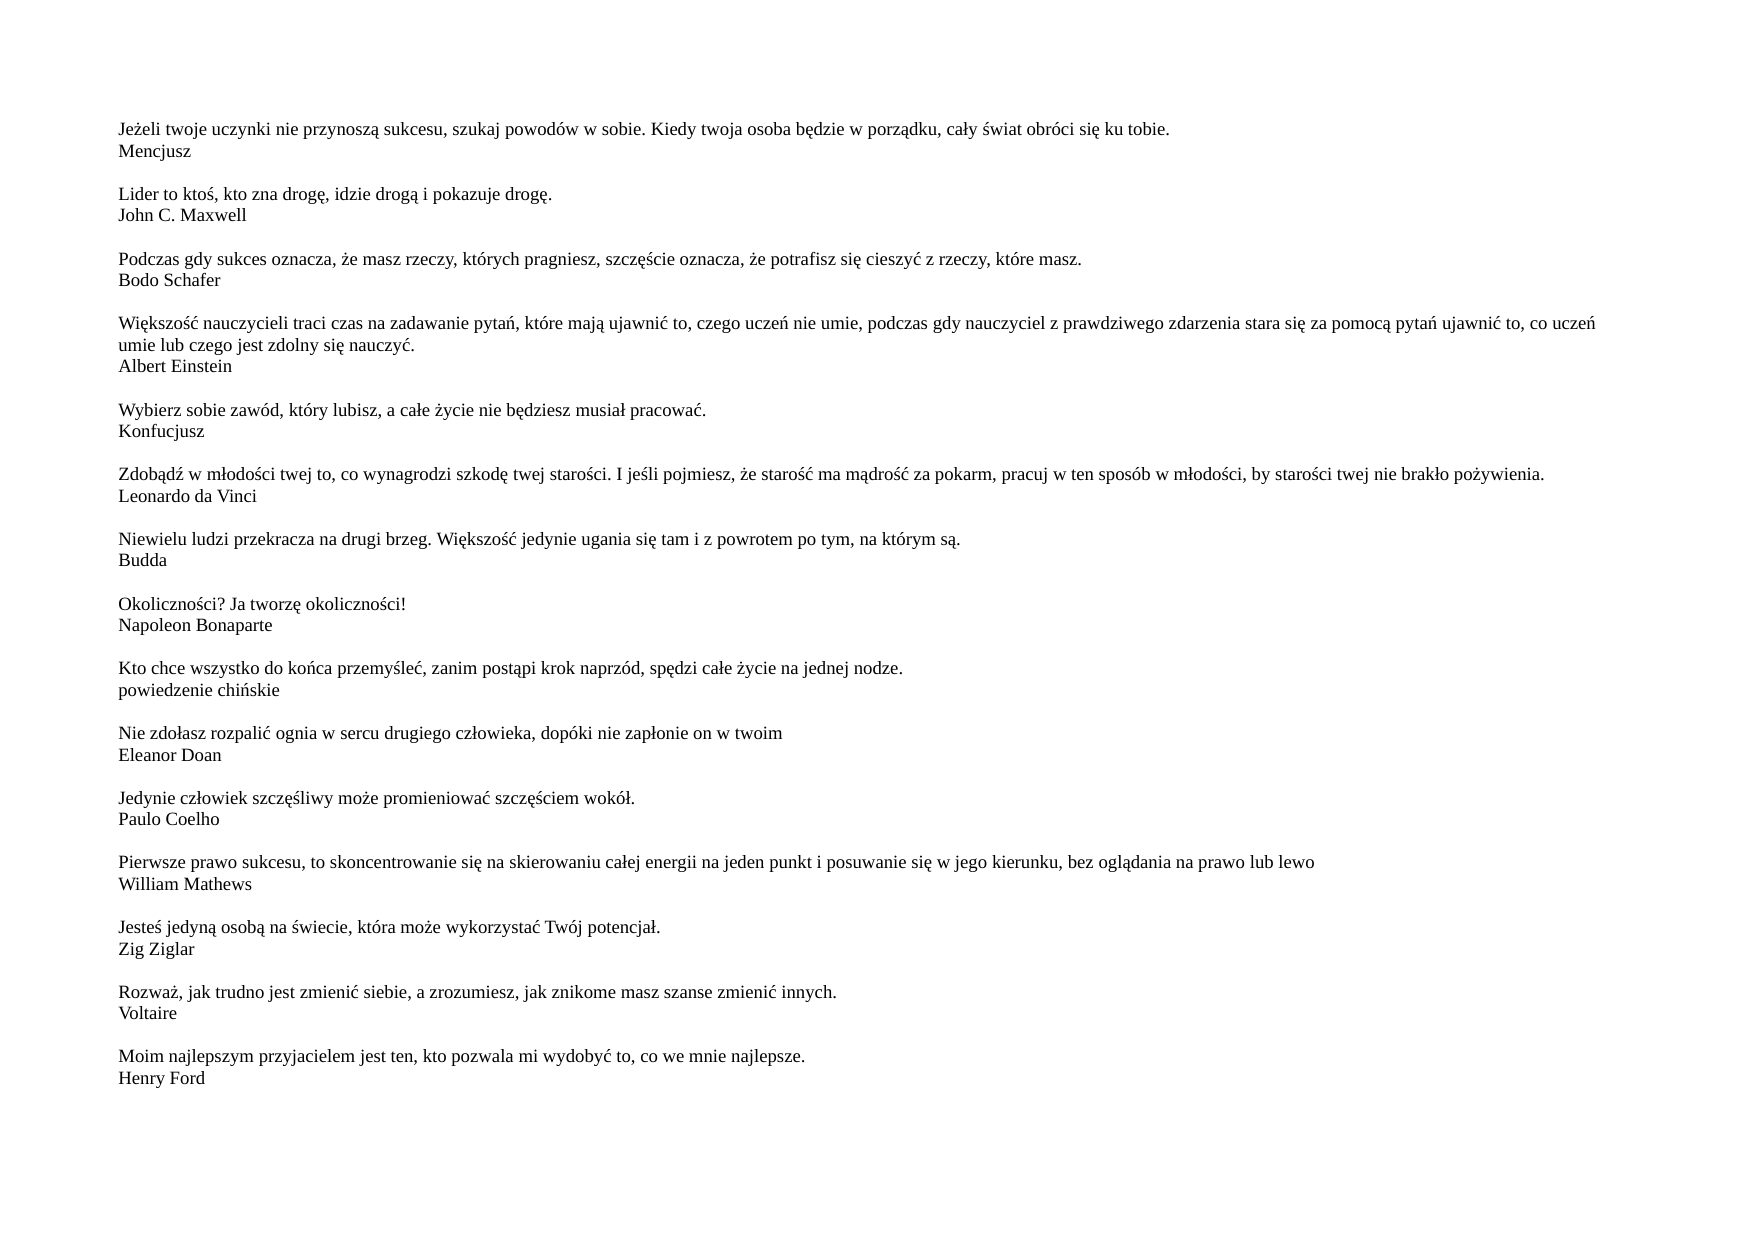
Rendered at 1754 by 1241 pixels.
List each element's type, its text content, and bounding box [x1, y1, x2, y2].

text Nie zdołasz rozpalić ognia w sercu drugiego człowieka, dopóki nie zapłonie on w twoim [118, 722, 1636, 743]
text Jeżeli twoje uczynki nie przynoszą sukcesu, szukaj powodów w sobie. Kiedy twoja osoba będzie w porządku, cały świat obróci się ku tobie. [118, 118, 1636, 140]
text Rozważ, jak trudno jest zmienić siebie, a zrozumiesz, jak znikome masz szanse zmienić innych. [118, 981, 1636, 1002]
text Okoliczności? Ja tworzę okoliczności! [118, 592, 1636, 614]
text Jesteś jedyną osobą na świecie, która może wykorzystać Twój potencjał. [118, 916, 1636, 937]
text Napoleon Bonaparte [118, 614, 1636, 636]
text Leonardo da Vinci [118, 485, 1636, 506]
text Jedynie człowiek szczęśliwy może promieniować szczęściem wokół. [118, 787, 1636, 808]
text Podczas gdy sukces oznacza, że masz rzeczy, których pragniesz, szczęście oznacza, że potrafisz się cieszyć z rzeczy, które masz. [118, 247, 1636, 269]
text Eleanor Doan [118, 743, 1636, 765]
text Większość nauczycieli traci czas na zadawanie pytań, które mają ujawnić to, czego uczeń nie umie, podczas gdy nauczyciel z prawdziwego zdarzenia stara się za pomocą pytań ujawnić to, co uczeń umie lub czego jest zdolny się nauczyć. [118, 312, 1636, 355]
text powiedzenie chińskie [118, 679, 1636, 700]
text Voltaire [118, 1002, 1636, 1024]
text Paulo Coelho [118, 808, 1636, 830]
text Albert Einstein [118, 355, 1636, 377]
text Niewielu ludzi przekracza na drugi brzeg. Większość jedynie ugania się tam i z powrotem po tym, na którym są. [118, 528, 1636, 549]
text William Mathews [118, 873, 1636, 894]
text Pierwsze prawo sukcesu, to skoncentrowanie się na skierowaniu całej energii na jeden punkt i posuwanie się w jego kierunku, bez oglądania na prawo lub lewo [118, 851, 1636, 873]
text Kto chce wszystko do końca przemyśleć, zanim postąpi krok naprzód, spędzi całe życie na jednej nodze. [118, 657, 1636, 679]
text Zig Ziglar [118, 937, 1636, 959]
text Mencjusz [118, 140, 1636, 161]
text Lider to ktoś, kto zna drogę, idzie drogą i pokazuje drogę. [118, 183, 1636, 204]
text Budda [118, 549, 1636, 571]
text Henry Ford [118, 1067, 1636, 1088]
text John C. Maxwell [118, 204, 1636, 226]
text Bodo Schafer [118, 269, 1636, 291]
text Moim najlepszym przyjacielem jest ten, kto pozwala mi wydobyć to, co we mnie najlepsze. [118, 1045, 1636, 1067]
text Konfucjusz [118, 420, 1636, 442]
text Zdobądź w młodości twej to, co wynagrodzi szkodę twej starości. I jeśli pojmiesz, że starość ma mądrość za pokarm, pracuj w ten sposób w młodości, by starości twej nie brakło pożywienia. [118, 463, 1636, 485]
text Wybierz sobie zawód, który lubisz, a całe życie nie będziesz musiał pracować. [118, 398, 1636, 420]
